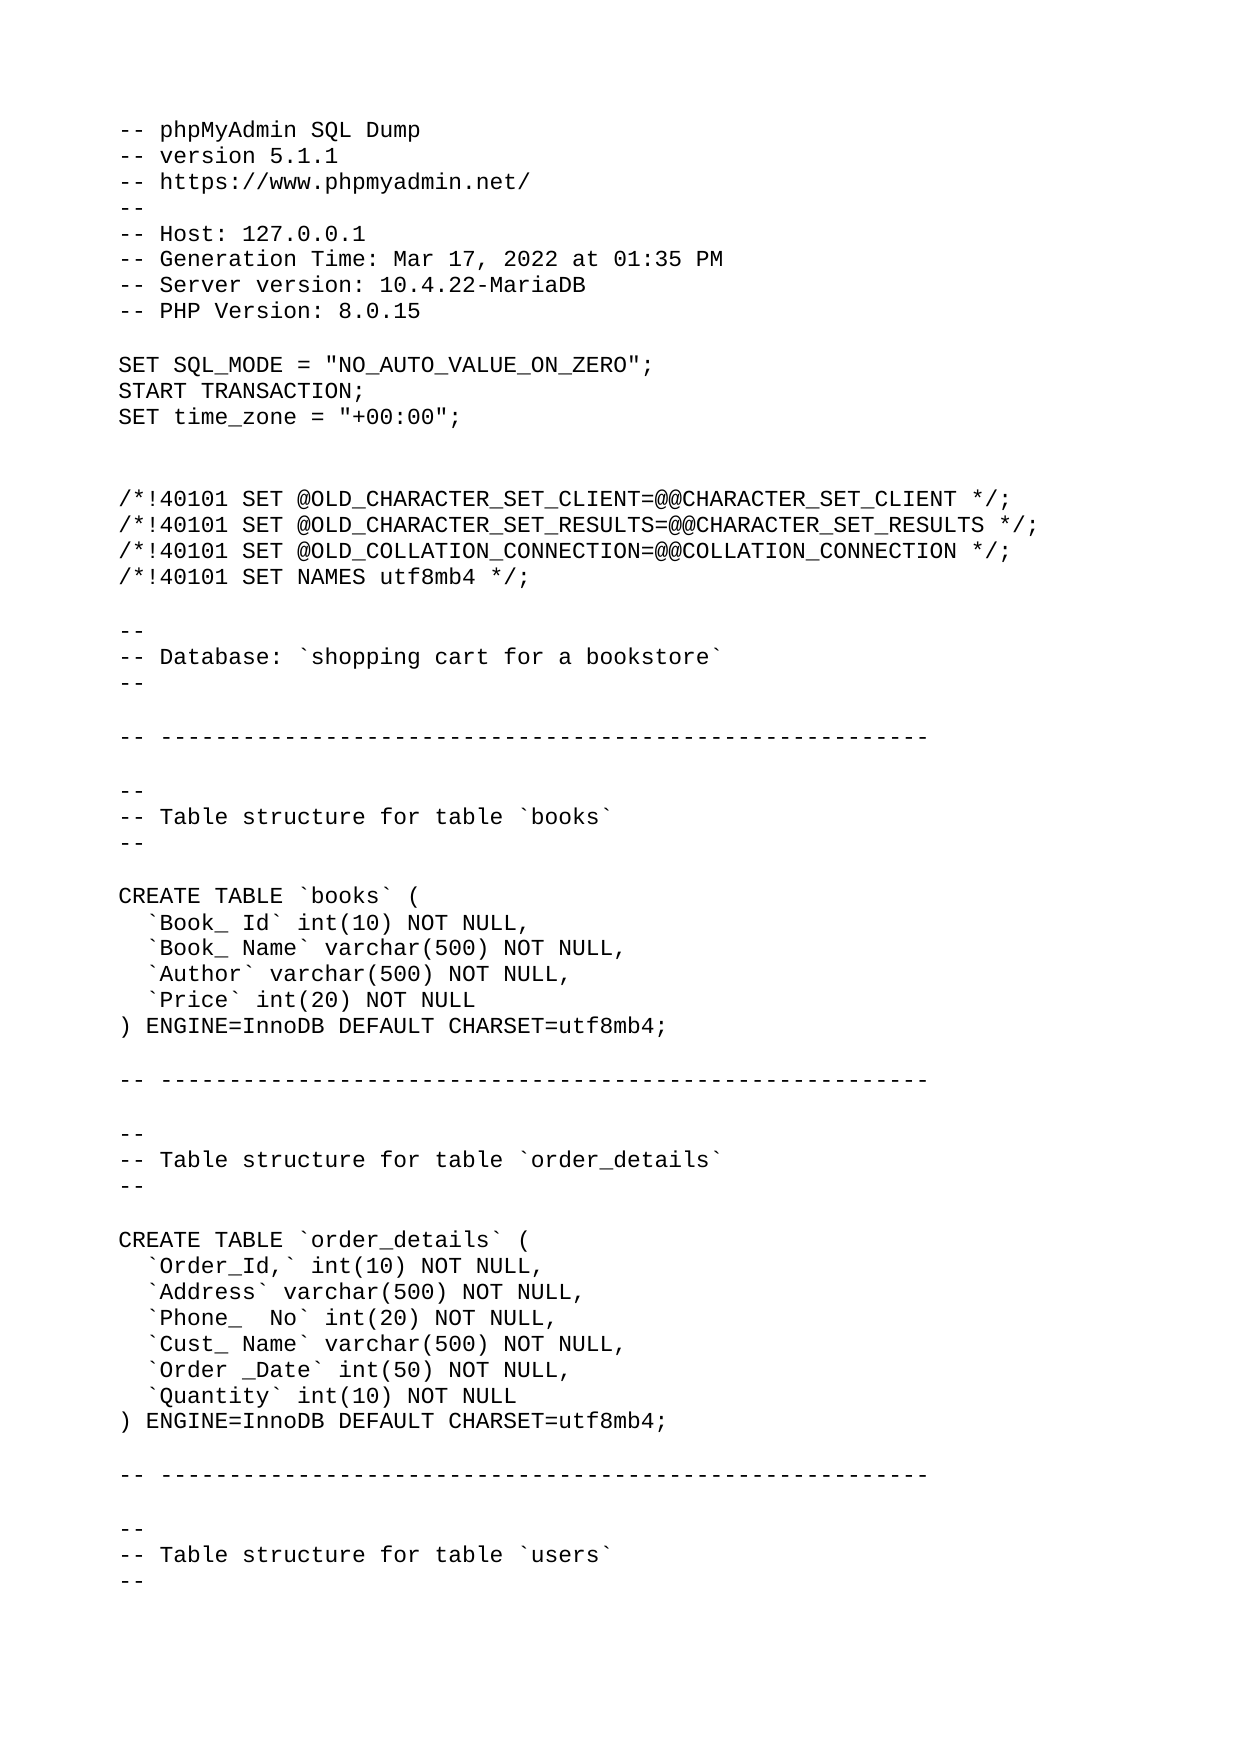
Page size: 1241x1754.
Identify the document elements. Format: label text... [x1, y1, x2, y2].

text SET SQL_MODE = "NO_AUTO_VALUE_ON_ZERO"; [118, 354, 1122, 379]
text -- [118, 1518, 1122, 1544]
text /*!40101 SET @OLD_COLLATION_CONNECTION=@@COLLATION_CONNECTION */; [118, 539, 1122, 565]
text `Price` int(20) NOT NULL [118, 989, 1122, 1014]
text -- [118, 1174, 1122, 1200]
text -- [118, 196, 1122, 222]
text /*!40101 SET NAMES utf8mb4 */; [118, 565, 1122, 591]
text -- [118, 831, 1122, 857]
text `Phone_ No` int(20) NOT NULL, [118, 1306, 1122, 1332]
text -- Table structure for table `order_details` [118, 1148, 1122, 1174]
text -- [118, 1570, 1122, 1596]
text -- Host: 127.0.0.1 [118, 222, 1122, 248]
text `Order_Id,` int(10) NOT NULL, [118, 1254, 1122, 1280]
text ) ENGINE=InnoDB DEFAULT CHARSET=utf8mb4; [118, 1014, 1122, 1041]
text /*!40101 SET @OLD_CHARACTER_SET_RESULTS=@@CHARACTER_SET_RESULTS */; [118, 513, 1122, 539]
text -- -------------------------------------------------------- [118, 725, 1122, 751]
text -- Generation Time: Mar 17, 2022 at 01:35 PM [118, 248, 1122, 274]
text -- [118, 779, 1122, 805]
text -- Table structure for table `users` [118, 1544, 1122, 1570]
text CREATE TABLE `books` ( [118, 885, 1122, 911]
text `Order _Date` int(50) NOT NULL, [118, 1358, 1122, 1384]
text `Book_ Name` varchar(500) NOT NULL, [118, 937, 1122, 963]
text -- [118, 1122, 1122, 1148]
text CREATE TABLE `order_details` ( [118, 1228, 1122, 1254]
text -- version 5.1.1 [118, 144, 1122, 170]
text -- PHP Version: 8.0.15 [118, 300, 1122, 326]
text SET time_zone = "+00:00"; [118, 406, 1122, 431]
text `Address` varchar(500) NOT NULL, [118, 1280, 1122, 1306]
text -- Server version: 10.4.22-MariaDB [118, 274, 1122, 300]
text -- phpMyAdmin SQL Dump [118, 118, 1122, 144]
text /*!40101 SET @OLD_CHARACTER_SET_CLIENT=@@CHARACTER_SET_CLIENT */; [118, 487, 1122, 513]
text -- https://www.phpmyadmin.net/ [118, 170, 1122, 196]
text -- Database: `shopping cart for a bookstore` [118, 645, 1122, 671]
text -- [118, 619, 1122, 645]
text START TRANSACTION; [118, 379, 1122, 406]
text `Quantity` int(10) NOT NULL [118, 1384, 1122, 1410]
text -- -------------------------------------------------------- [118, 1068, 1122, 1094]
text -- [118, 671, 1122, 697]
text `Author` varchar(500) NOT NULL, [118, 963, 1122, 989]
text `Book_ Id` int(10) NOT NULL, [118, 911, 1122, 937]
text -- -------------------------------------------------------- [118, 1464, 1122, 1490]
text ) ENGINE=InnoDB DEFAULT CHARSET=utf8mb4; [118, 1410, 1122, 1436]
text -- Table structure for table `books` [118, 805, 1122, 831]
text `Cust_ Name` varchar(500) NOT NULL, [118, 1332, 1122, 1358]
